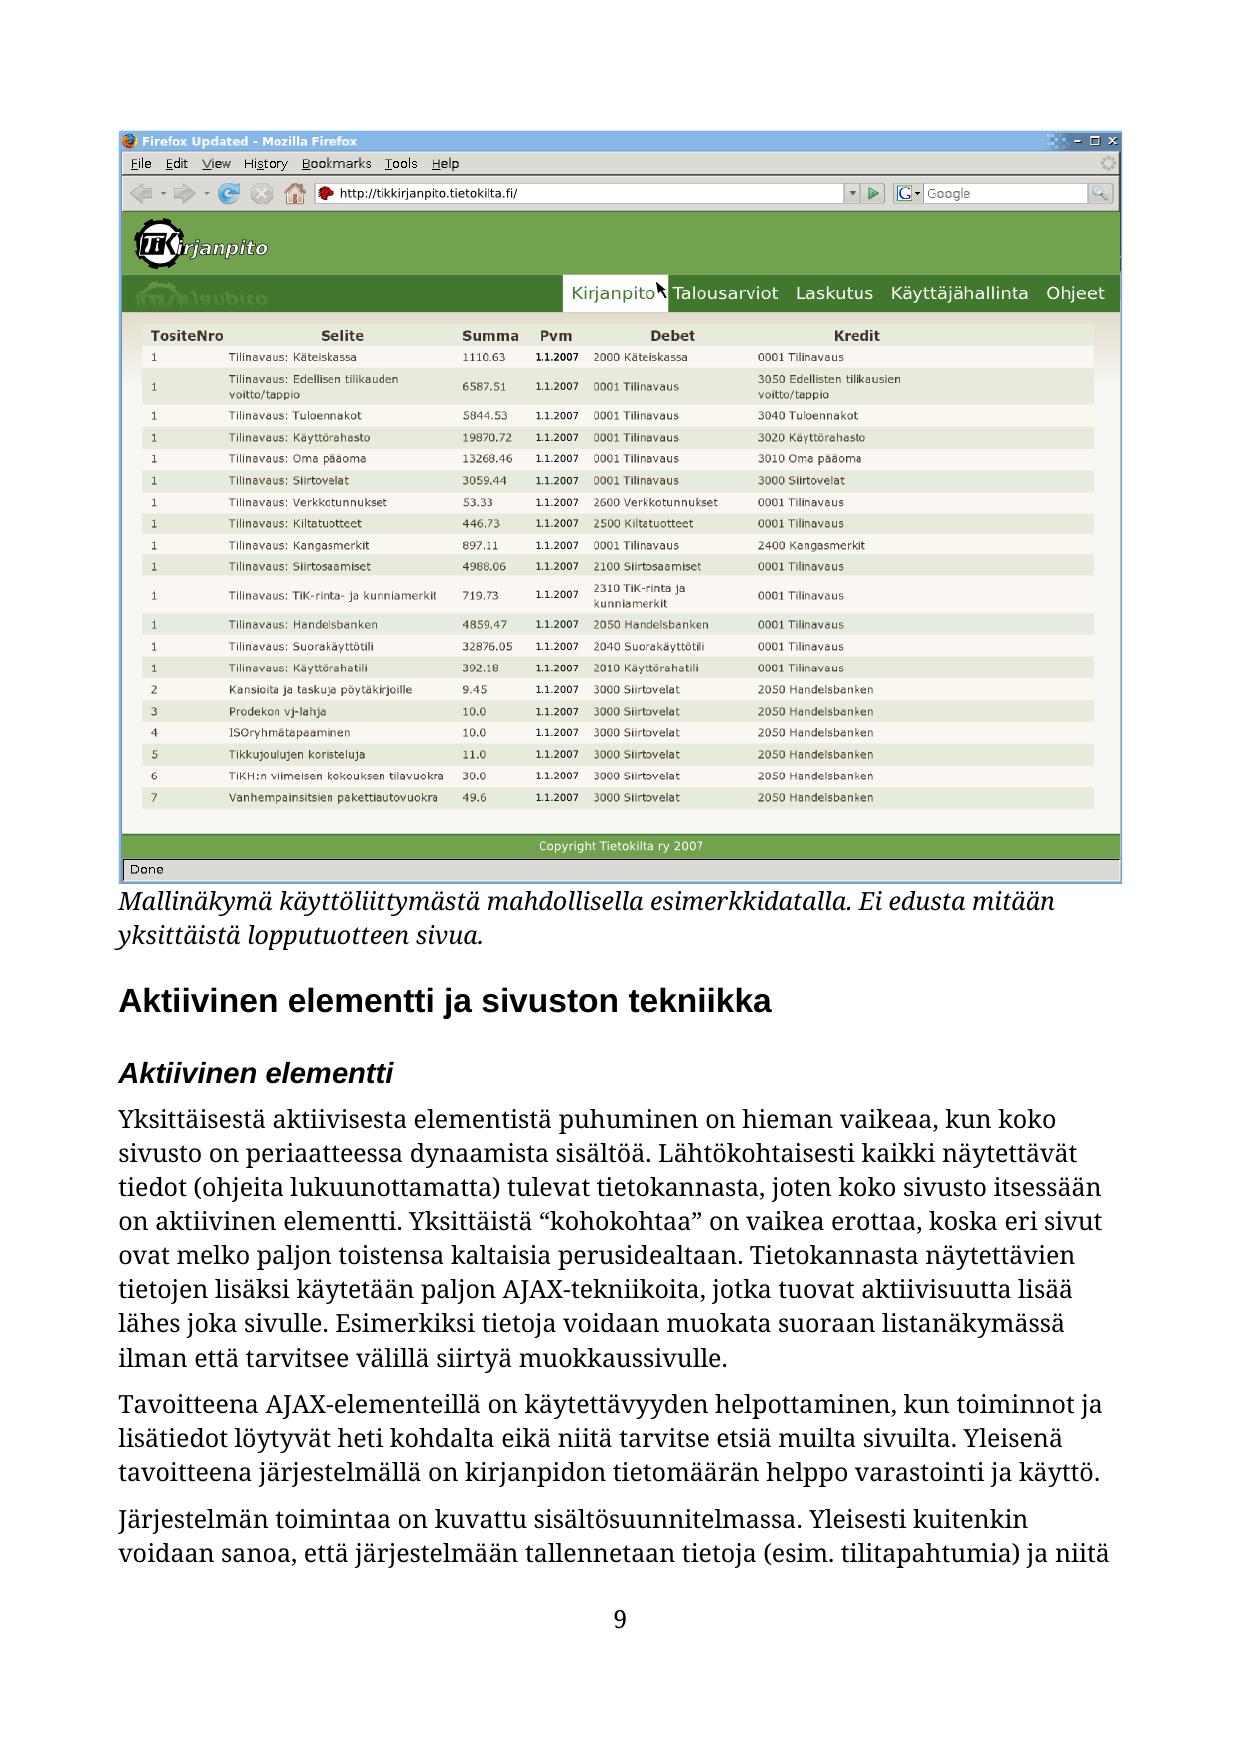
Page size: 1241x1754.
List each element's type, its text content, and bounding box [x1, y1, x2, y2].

picture [118, 130, 1123, 884]
text Mallinäkymä käyttöliittymästä mahdollisella esimerkkidatalla. Ei edusta mitään yksittäistä lopputuotteen sivua. [118, 884, 1122, 952]
subtitle [118, 118, 1122, 130]
text Yksittäisestä aktiivisesta elementistä puhuminen on hieman vaikeaa, kun koko sivusto on periaatteessa dynaamista sisältöä. Lähtökohtaisesti kaikki näytettävät tiedot (ohjeita lukuunottamatta) tulevat tietokannasta, joten koko sivusto itsessään on aktiivinen elementti. Yksittäistä “kohokohtaa” on vaikea erottaa, koska eri sivut ovat melko paljon toistensa kaltaisia perusidealtaan. Tietokannasta näytettävien tietojen lisäksi käytetään paljon AJAX-tekniikoita, jotka tuovat aktiivisuutta lisää lähes joka sivulle. Esimerkiksi tietoja voidaan muokata suoraan listanäkymässä ilman että tarvitsee välillä siirtyä muokkaussivulle. [118, 1102, 1122, 1374]
subtitle Aktiivinen elementti ja sivuston tekniikka [118, 952, 1122, 1019]
text Tavoitteena AJAX-elementeillä on käytettävyyden helpottaminen, kun toiminnot ja lisätiedot löytyvät heti kohdalta eikä niitä tarvitse etsiä muilta sivuilta. Yleisenä tavoitteena järjestelmällä on kirjanpidon tietomäärän helppo varastointi ja käyttö. [118, 1387, 1122, 1489]
subtitle Aktiivinen elementti [118, 1057, 1122, 1089]
text Järjestelmän toimintaa on kuvattu sisältösuunnitelmassa. Yleisesti kuitenkin voidaan sanoa, että järjestelmään tallennetaan tietoja (esim. tilitapahtumia) ja niitä [118, 1501, 1122, 1569]
